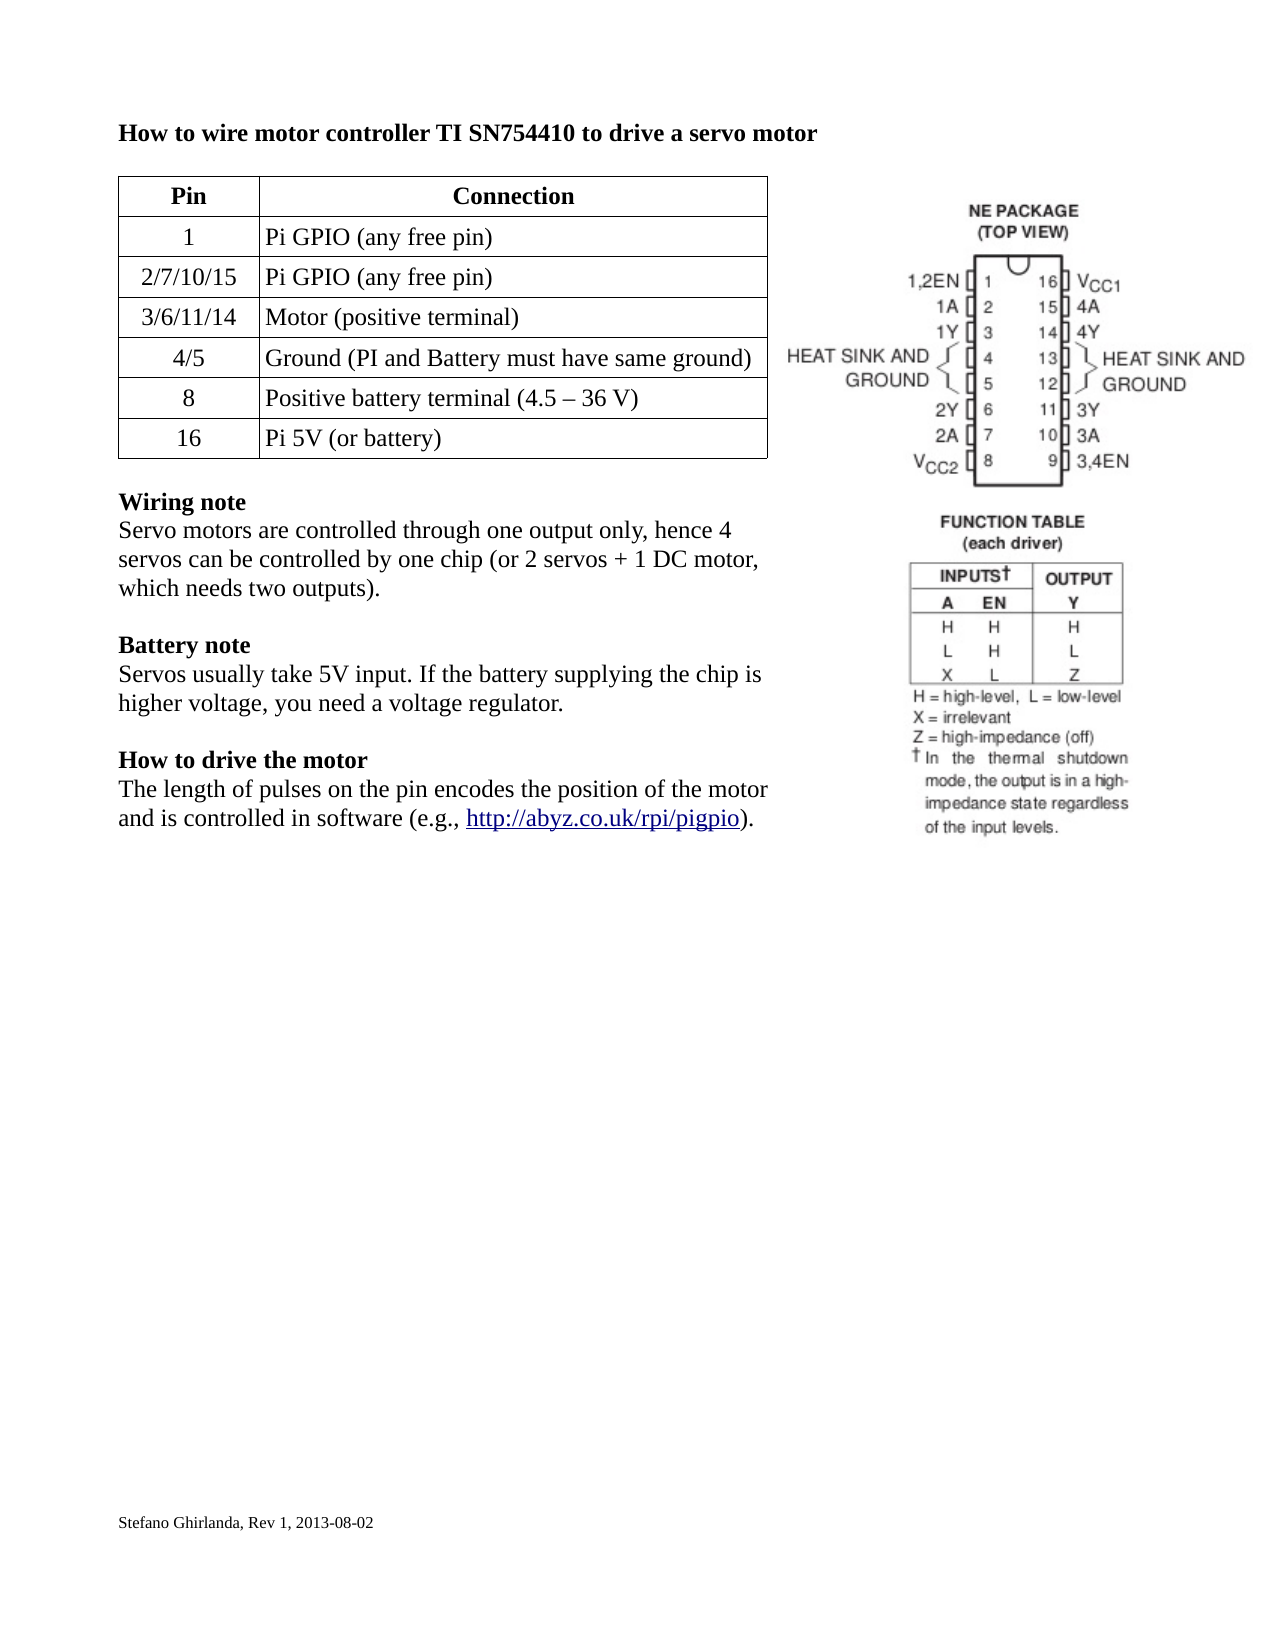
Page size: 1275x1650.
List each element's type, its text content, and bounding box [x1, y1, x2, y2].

table_header Connection [260, 177, 767, 216]
text Wiring note [118, 487, 772, 515]
text Servo motors are controlled through one output only, hence 4 servos can be controlled by one chip (or 2 servos + 1 DC motor, which needs two outputs). [118, 515, 772, 602]
text Battery note [118, 630, 772, 659]
text How to drive the motor [118, 745, 772, 774]
table_cell Motor (positive terminal) [260, 298, 767, 337]
text The length of pulses on the pin encodes the position of the motor and is controlled in software (e.g., http://abyz.co.uk/rpi/pigpio). [118, 774, 772, 832]
table_cell 2/7/10/15 [119, 257, 259, 297]
table_cell Ground (PI and Battery must have same ground) [260, 338, 767, 377]
table_cell 8 [119, 378, 259, 417]
table_cell Pi GPIO (any free pin) [260, 217, 767, 256]
picture [772, 199, 1268, 863]
text Servos usually take 5V input. If the battery supplying the chip is higher voltage, you need a voltage regulator. [118, 659, 772, 717]
table_cell Pi GPIO (any free pin) [260, 257, 767, 297]
table_cell Positive battery terminal (4.5 – 36 V) [260, 378, 767, 417]
table_cell 16 [119, 419, 259, 458]
table_cell 1 [119, 217, 259, 256]
table_cell Pi 5V (or battery) [260, 419, 767, 458]
table_header Pin [119, 177, 259, 216]
table_cell 3/6/11/14 [119, 298, 259, 337]
text How to wire motor controller TI SN754410 to drive a servo motor [118, 118, 1157, 147]
table_cell 4/5 [119, 338, 259, 377]
